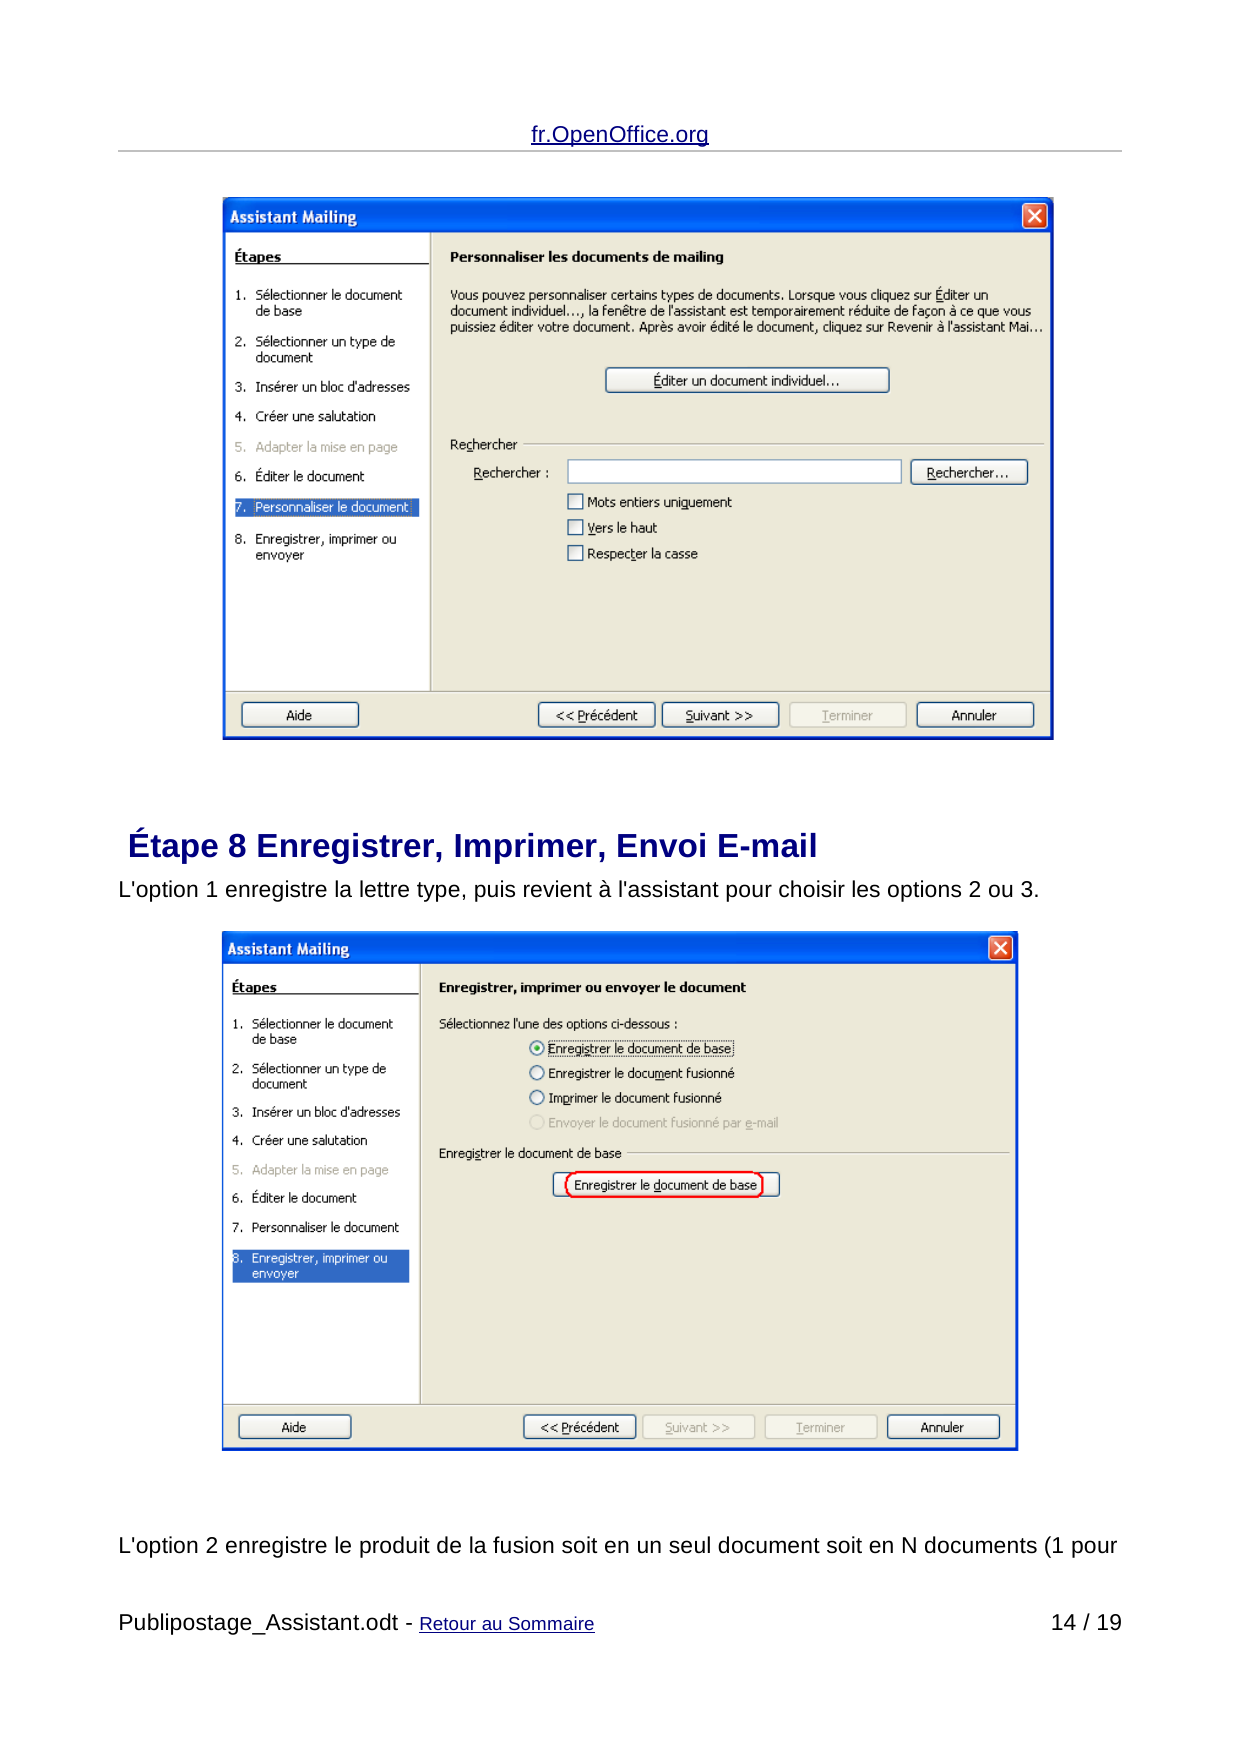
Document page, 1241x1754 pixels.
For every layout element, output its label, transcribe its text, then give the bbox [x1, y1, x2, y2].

text L'option 1 enregistre la lettre type, puis revient à l'assistant pour choisir les options 2 ou 3. [118, 876, 1122, 902]
picture [221, 931, 1019, 1451]
subtitle Étape 8 Enregistrer, Imprimer, Envoi E-mail [118, 827, 1122, 864]
picture [222, 197, 1054, 740]
text L'option 2 enregistre le produit de la fusion soit en un seul document soit en N documents (1 pour [118, 1532, 1122, 1558]
